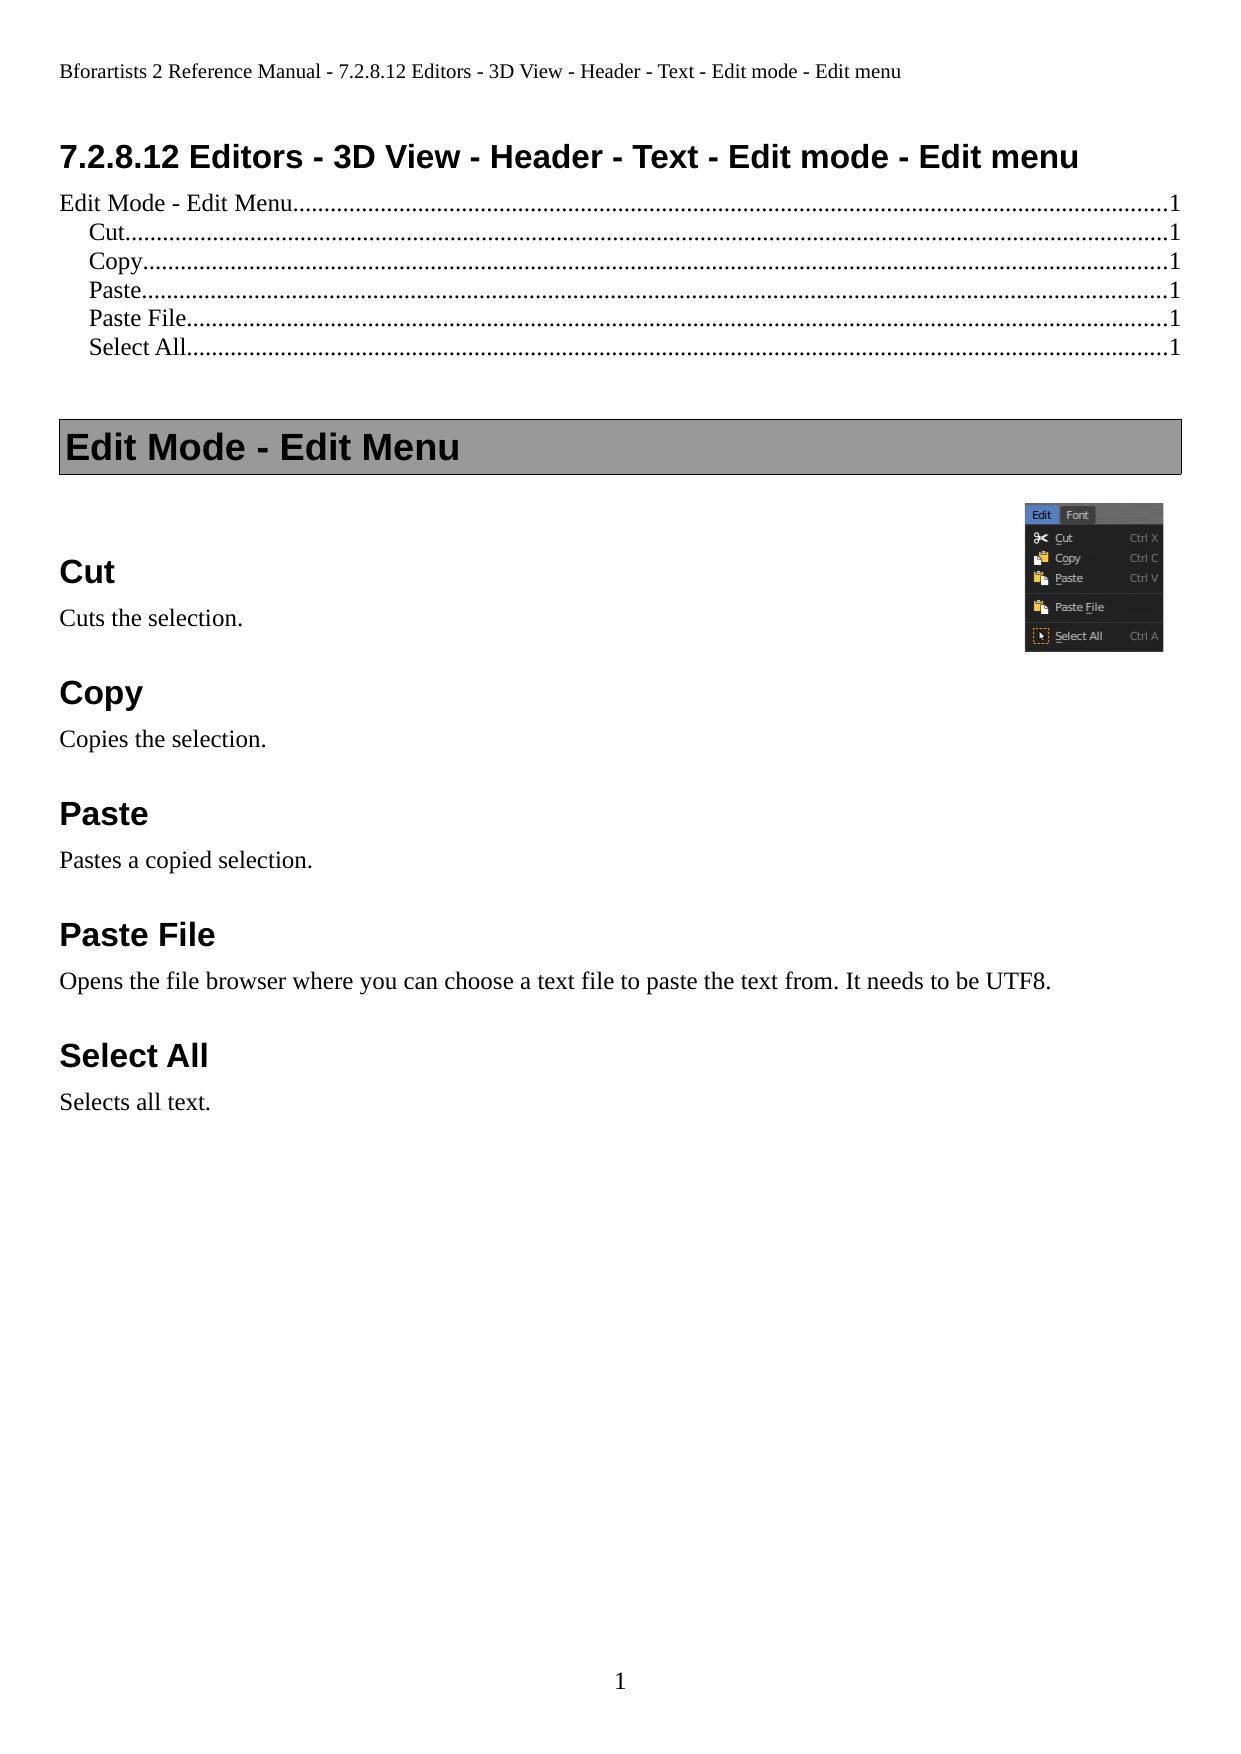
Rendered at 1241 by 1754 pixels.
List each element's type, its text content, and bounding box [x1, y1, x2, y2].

text [1164, 603, 1181, 632]
subtitle Copy [59, 673, 1181, 712]
text Pastes a copied selection. [59, 845, 1181, 874]
text Paste File 1 [88, 303, 1181, 332]
text Paste 1 [88, 275, 1181, 303]
subtitle Cut [59, 552, 1024, 591]
subtitle Select All [59, 1036, 1181, 1075]
subtitle 7.2.8.12 Editors - 3D View - Header - Text - Edit mode - Edit menu [59, 138, 1181, 176]
subtitle Paste File [59, 915, 1181, 954]
text Opens the file browser where you can choose a text file to paste the text from. It needs to be UTF8. [59, 966, 1181, 995]
text Copy 1 [88, 246, 1181, 275]
subtitle [1164, 552, 1181, 591]
text Cut 1 [88, 217, 1181, 246]
text Edit Mode - Edit Menu 1 [59, 188, 1181, 217]
table_header Edit Mode - Edit Menu [60, 420, 1181, 474]
text Select All 1 [88, 332, 1181, 361]
text Selects all text. [59, 1087, 1181, 1116]
subtitle Paste [59, 794, 1181, 833]
text Cuts the selection. [59, 603, 1024, 632]
picture [1024, 503, 1164, 652]
text Copies the selection. [59, 724, 1181, 753]
